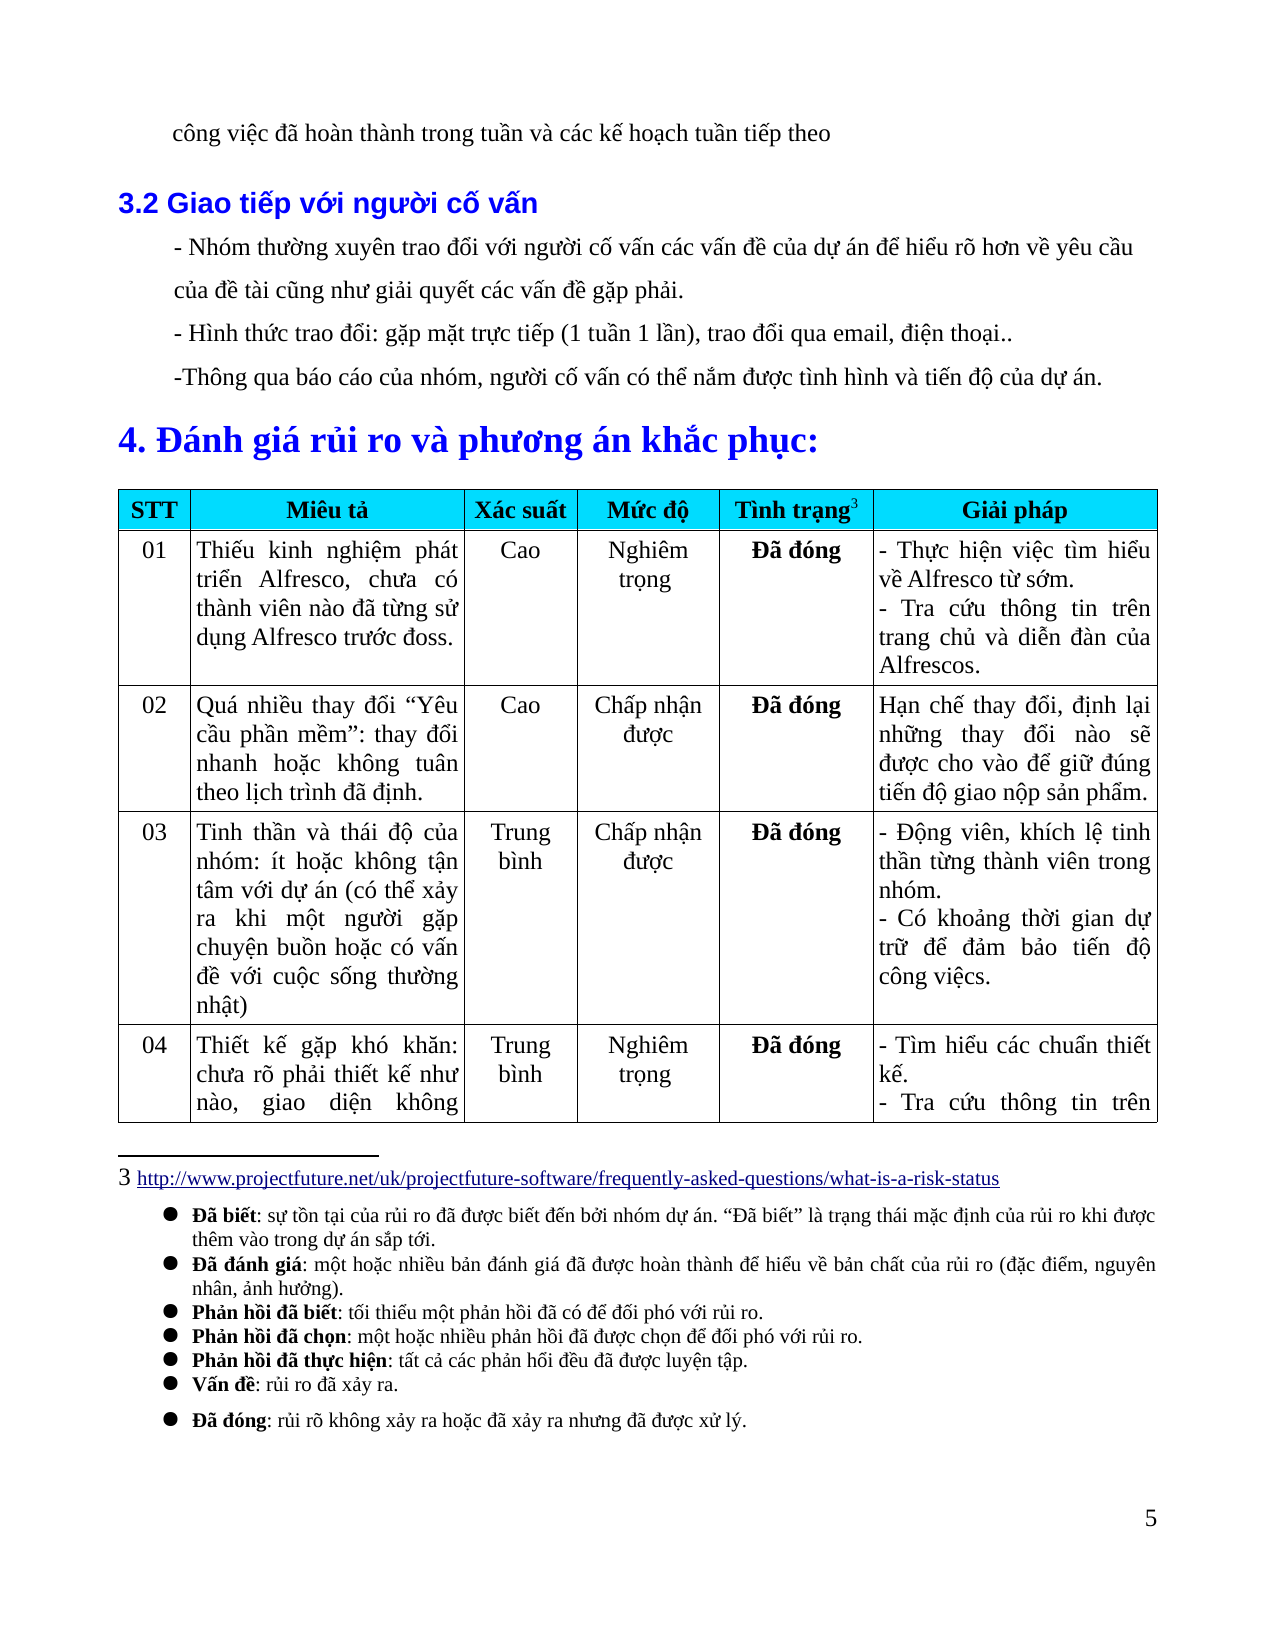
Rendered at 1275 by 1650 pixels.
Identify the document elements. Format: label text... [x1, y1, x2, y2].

table_cell Nghiêm trọng [578, 1025, 719, 1122]
table_cell Trung bình [465, 1025, 577, 1122]
table_cell Chấp nhận được [578, 686, 719, 811]
table_cell Cao [465, 686, 577, 811]
table_cell Thiếu kinh nghiệm phát triển Alfresco, chưa có thành viên nào đã từng sử dụng Alfresco trước đoss. [191, 531, 464, 685]
table_cell Đã đóng [720, 1025, 873, 1122]
table_cell - Tìm hiểu các chuẩn thiết kế. - Tra cứu thông tin trên [874, 1025, 1157, 1122]
text - Hình thức trao đổi: gặp mặt trực tiếp (1 tuần 1 lần), trao đổi qua email, điện thoại.. [173, 318, 1157, 347]
table_header Giải pháp [874, 490, 1157, 529]
table_header Mức độ [578, 490, 719, 529]
table_header Tình trạng [720, 490, 873, 529]
table_cell Quá nhiều thay đổi “Yêu cầu phần mềm”: thay đổi nhanh hoặc không tuân theo lịch trình đã định. [191, 686, 464, 811]
table_cell 04 [119, 1025, 190, 1122]
table_cell Hạn chế thay đổi, định lại những thay đổi nào sẽ được cho vào để giữ đúng tiến độ giao nộp sản phẩm. [874, 686, 1157, 811]
table_cell Trung bình [465, 812, 577, 1024]
table_cell Nghiêm trọng [578, 531, 719, 685]
table_cell Đã đóng [720, 812, 873, 1024]
table_header STT [119, 490, 190, 529]
text - Nhóm thường xuyên trao đổi với người cố vấn các vấn đề của dự án để hiểu rõ hơn về yêu cầu của đề tài cũng như giải quyết các vấn đề gặp phải. [173, 232, 1157, 304]
table_cell - Động viên, khích lệ tinh thần từng thành viên trong nhóm. - Có khoảng thời gian dự trữ để đảm bảo tiến độ công việcs. [874, 812, 1157, 1024]
subtitle 4. Đánh giá rủi ro và phương án khắc phục: [118, 417, 1157, 460]
table_cell 03 [119, 812, 190, 1024]
table_cell Tinh thần và thái độ của nhóm: ít hoặc không tận tâm với dự án (có thể xảy ra khi một người gặp chuyện buồn hoặc có vấn đề với cuộc sống thường nhật) [191, 812, 464, 1024]
table_cell Chấp nhận được [578, 812, 719, 1024]
table_cell 01 [119, 531, 190, 685]
table_cell Đã đóng [720, 686, 873, 811]
table_cell 02 [119, 686, 190, 811]
table_cell Thiết kế gặp khó khăn: chưa rõ phải thiết kế như nào, giao diện không [191, 1025, 464, 1122]
table_header Miêu tả [191, 490, 464, 529]
text công việc đã hoàn thành trong tuần và các kế hoạch tuần tiếp theo [172, 118, 1157, 147]
table_cell Cao [465, 531, 577, 685]
table_cell Đã đóng [720, 531, 873, 685]
table_cell - Thực hiện việc tìm hiểu về Alfresco từ sớm. - Tra cứu thông tin trên trang chủ và diễn đàn của Alfrescos. [874, 531, 1157, 685]
list -Thông qua báo cáo của nhóm, người cố vấn có thể nắm được tình hình và tiến độ của dự án. [173, 362, 1157, 390]
table_header Xác suất [465, 490, 577, 529]
subtitle 3.2 Giao tiếp với người cố vấn [118, 186, 1157, 220]
